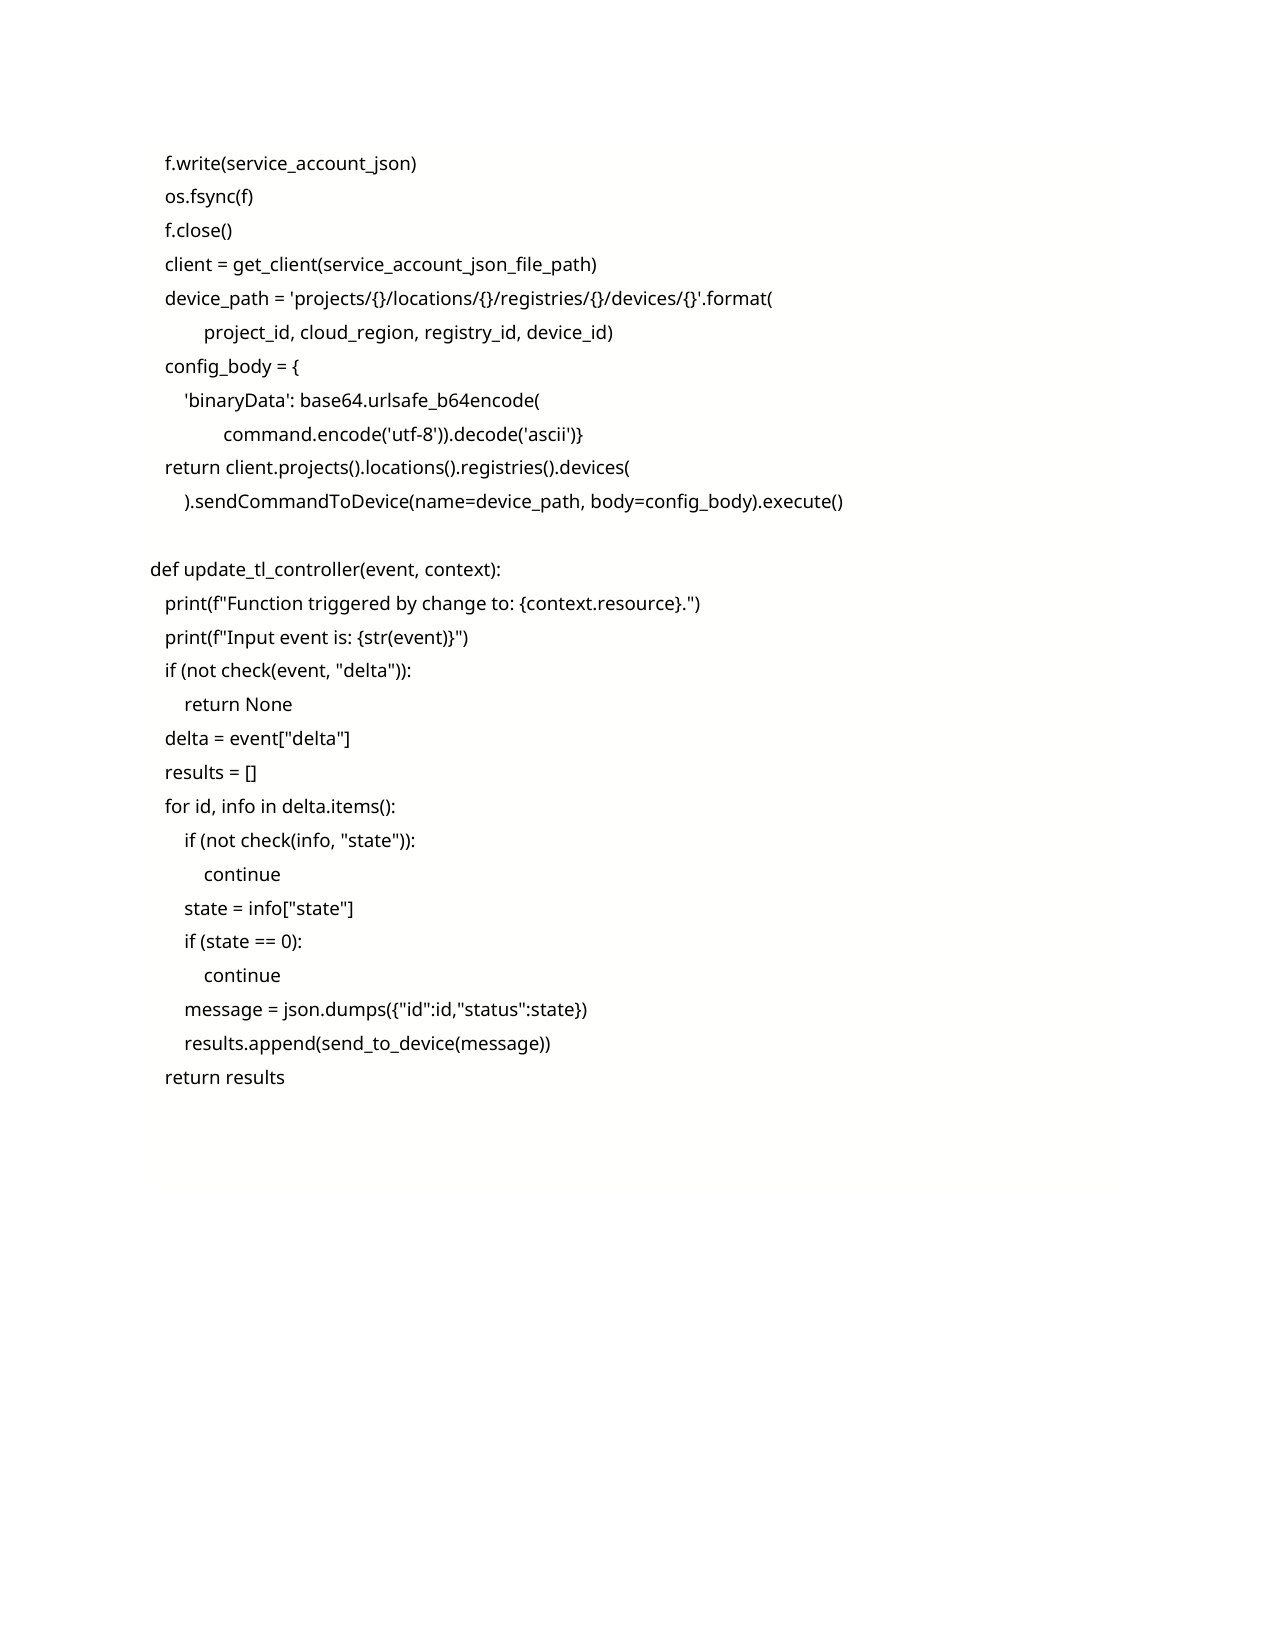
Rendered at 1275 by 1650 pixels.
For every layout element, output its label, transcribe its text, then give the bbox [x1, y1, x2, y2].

text 'binaryData': base64.urlsafe_b64encode( [150, 387, 1125, 412]
text for id, info in delta.items(): [150, 793, 1125, 819]
text f.close() [150, 218, 1125, 243]
text print(f"Function triggered by change to: {context.resource}.") [150, 590, 1125, 616]
text f.write(service_account_json) [150, 150, 1125, 176]
text ).sendCommandToDevice(name=device_path, body=config_body).execute() [150, 488, 1125, 514]
text continue [150, 962, 1125, 988]
text client = get_client(service_account_json_file_path) [150, 252, 1125, 277]
text os.fsync(f) [150, 184, 1125, 209]
text print(f"Input event is: {str(event)}") [150, 624, 1125, 649]
text results.append(send_to_device(message)) [150, 1030, 1125, 1056]
text return client.projects().locations().registries().devices( [150, 455, 1125, 480]
text results = [] [150, 759, 1125, 785]
text message = json.dumps({"id":id,"status":state}) [150, 996, 1125, 1022]
text return None [150, 692, 1125, 717]
text delta = event["delta"] [150, 726, 1125, 751]
text command.encode('utf-8')).decode('ascii')} [150, 421, 1125, 446]
text config_body = { [150, 353, 1125, 379]
text continue [150, 861, 1125, 886]
text state = info["state"] [150, 895, 1125, 920]
text return results [150, 1064, 1125, 1089]
text device_path = 'projects/{}/locations/{}/registries/{}/devices/{}'.format( [150, 285, 1125, 311]
text project_id, cloud_region, registry_id, device_id) [150, 319, 1125, 345]
text if (not check(info, "state")): [150, 827, 1125, 853]
text if (not check(event, "delta")): [150, 658, 1125, 683]
text if (state == 0): [150, 929, 1125, 954]
text def update_tl_controller(event, context): [150, 556, 1125, 582]
